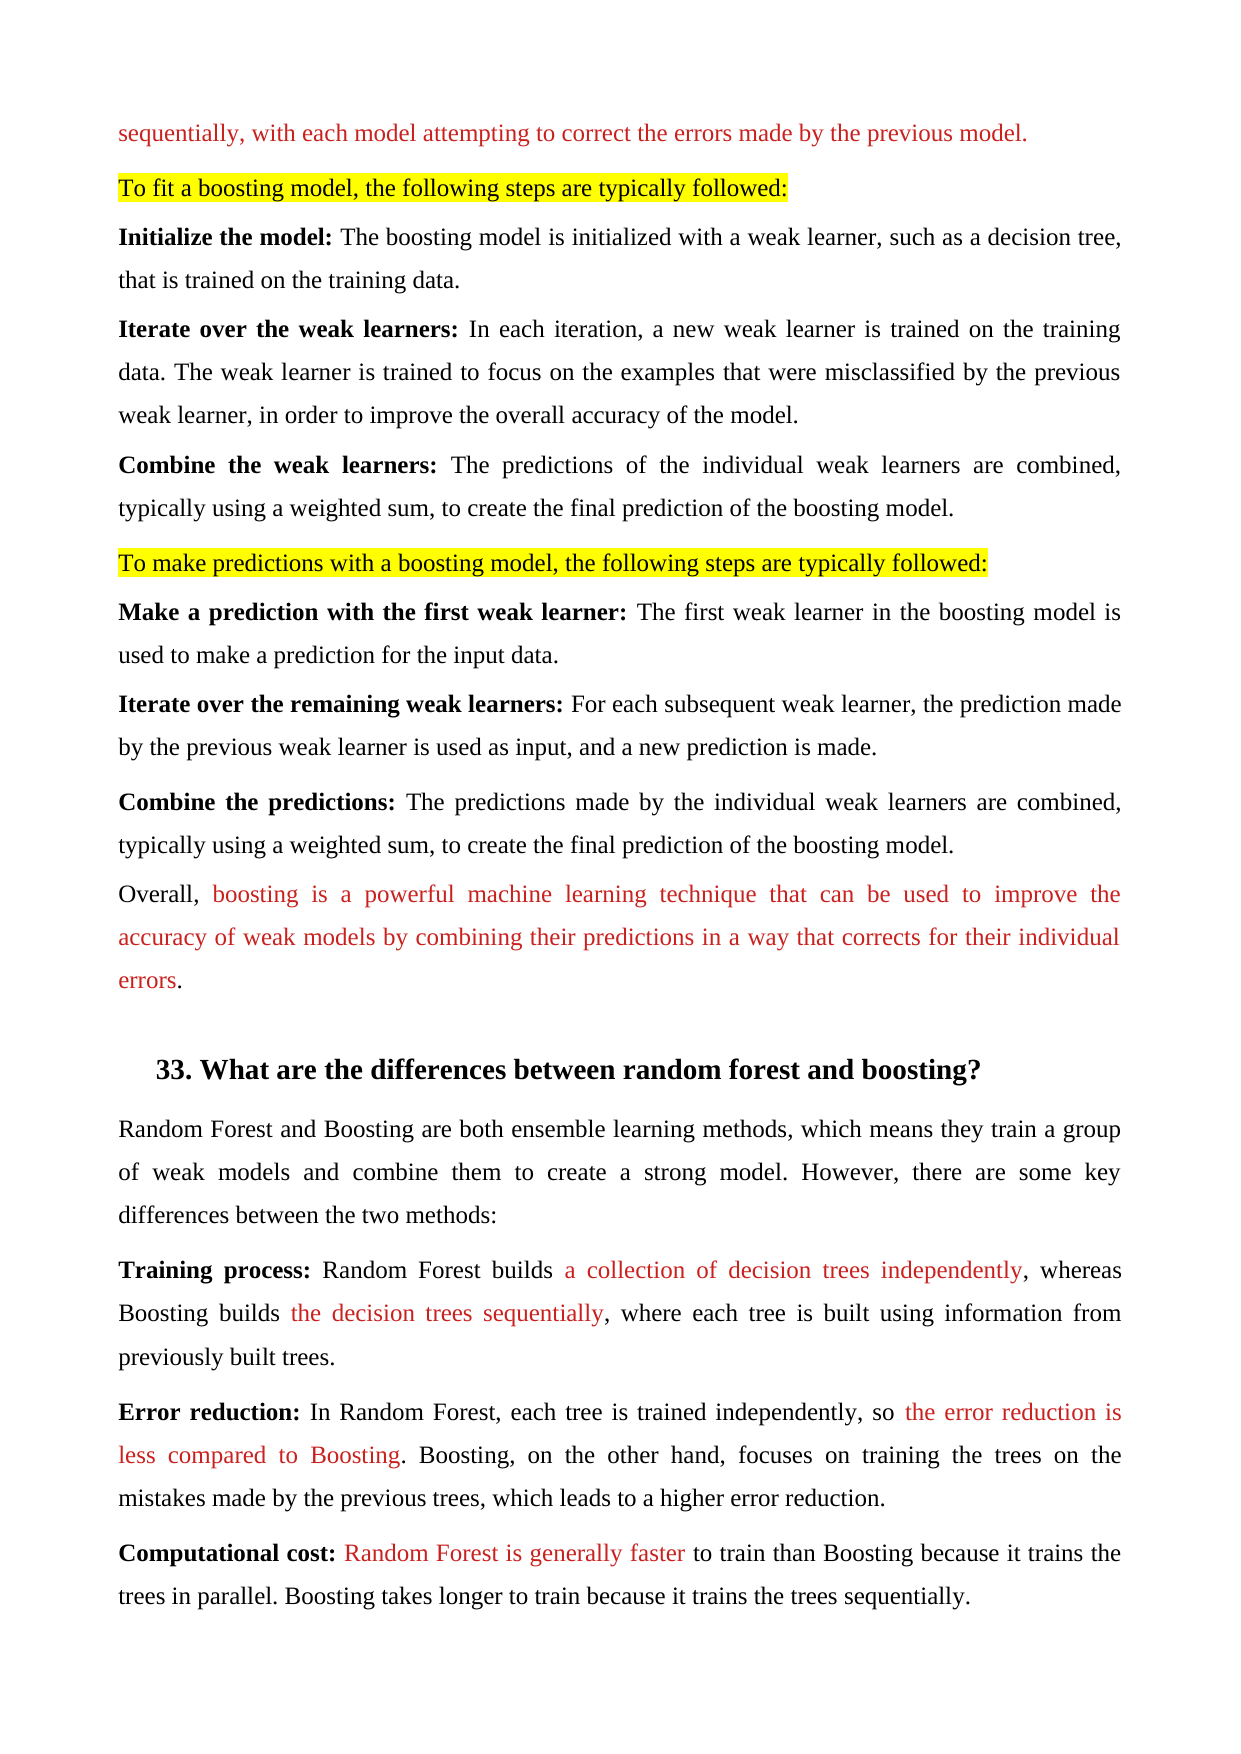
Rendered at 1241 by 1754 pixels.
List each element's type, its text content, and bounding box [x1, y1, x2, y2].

text Computational cost: Random Forest is generally faster to train than Boosting because it trains the trees in parallel. Boosting takes longer to train because it trains the trees sequentially. [118, 1538, 1122, 1610]
text Random Forest and Boosting are both ensemble learning methods, which means they train a group of weak models and combine them to create a strong model. However, there are some key differences between the two methods: [118, 1114, 1122, 1229]
text Error reduction: In Random Forest, each tree is trained independently, so the error reduction is less compared to Boosting. Boosting, on the other hand, focuses on training the trees on the mistakes made by the previous trees, which leads to a higher error reduction. [118, 1397, 1122, 1512]
text Make a prediction with the first weak learner: The first weak learner in the boosting model is used to make a prediction for the input data. [118, 597, 1122, 669]
text Combine the predictions: The predictions made by the individual weak learners are combined, typically using a weighted sum, to create the final prediction of the boosting model. [118, 787, 1122, 859]
text Combine the weak learners: The predictions of the individual weak learners are combined, typically using a weighted sum, to create the final prediction of the boosting model. [118, 450, 1122, 522]
text sequentially, with each model attempting to correct the errors made by the previous model. [118, 118, 1122, 147]
text Iterate over the weak learners: In each iteration, a new weak learner is trained on the training data. The weak learner is trained to focus on the examples that were misclassified by the previous weak learner, in order to improve the overall accuracy of the model. [118, 314, 1122, 429]
text To fit a boosting model, the following steps are typically followed: [118, 173, 1122, 202]
text To make predictions with a boosting model, the following steps are typically followed: [118, 548, 1122, 577]
text Overall, boosting is a powerful machine learning technique that can be used to improve the accuracy of weak models by combining their predictions in a way that corrects for their individual errors. [118, 879, 1122, 994]
text Iterate over the remaining weak learners: For each subsequent weak learner, the prediction made by the previous weak learner is used as input, and a new prediction is made. [118, 689, 1122, 761]
text Initialize the model: The boosting model is initialized with a weak learner, such as a decision tree, that is trained on the training data. [118, 222, 1122, 294]
list What are the differences between random forest and boosting? [156, 1052, 1122, 1085]
text Training process: Random Forest builds a collection of decision trees independently, whereas Boosting builds the decision trees sequentially, where each tree is built using information from previously built trees. [118, 1255, 1122, 1370]
